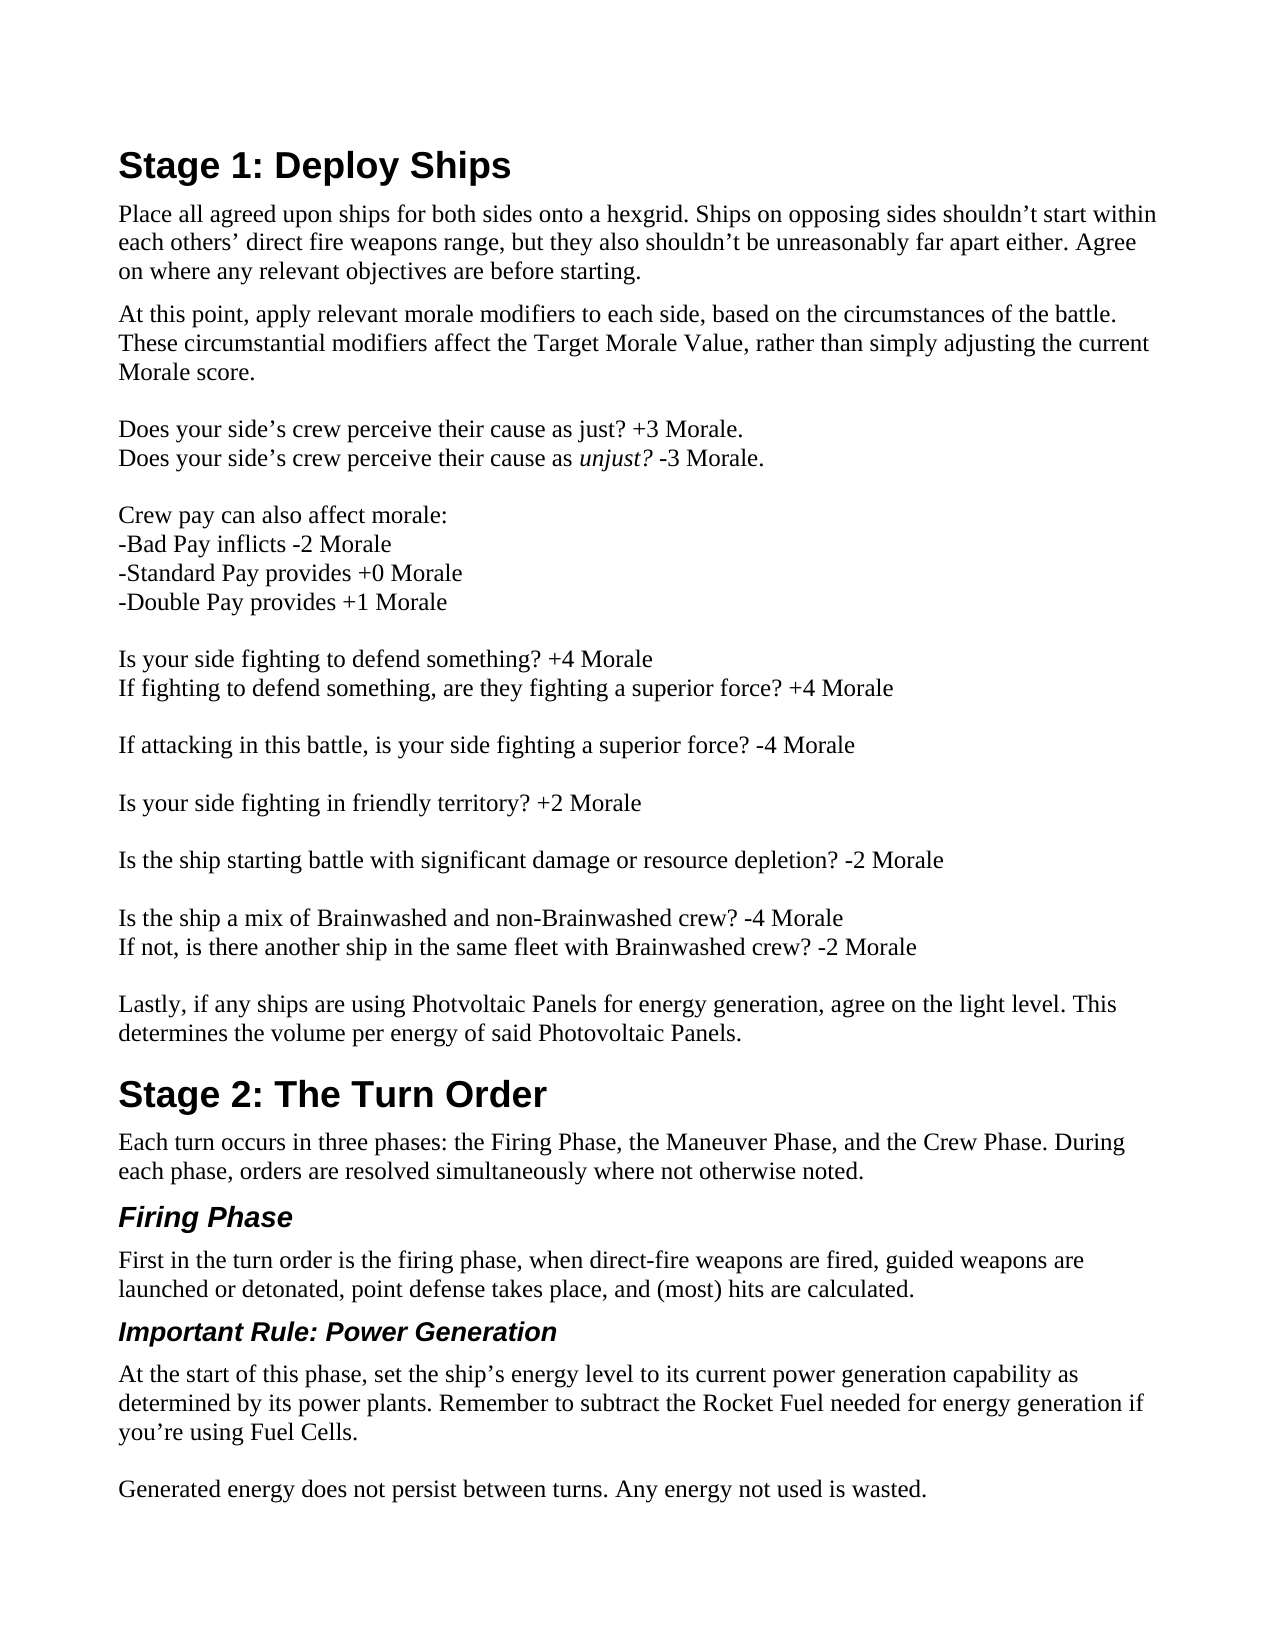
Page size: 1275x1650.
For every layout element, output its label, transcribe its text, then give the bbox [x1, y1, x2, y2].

text Is the ship a mix of Brainwashed and non-Brainwashed crew? -4 Morale If not, is there another ship in the same fleet with Brainwashed crew? -2 Morale [118, 903, 1157, 961]
text Place all agreed upon ships for both sides onto a hexgrid. Ships on opposing sides shouldn’t start within each others’ direct fire weapons range, but they also shouldn’t be unreasonably far apart either. Agree on where any relevant objectives are before starting. [118, 199, 1157, 285]
subtitle Stage 1: Deploy Ships [118, 143, 1157, 186]
text At this point, apply relevant morale modifiers to each side, based on the circumstances of the battle. These circumstantial modifiers affect the Target Morale Value, rather than simply adjusting the current Morale score. Does your side’s crew perceive their cause as just? +3 Morale. [118, 299, 1157, 443]
text Does your side’s crew perceive their cause as unjust? -3 Morale. Crew pay can also affect morale: -Bad Pay inflicts -2 Morale -Standard Pay provides +0 Morale -Double Pay provides +1 Morale [118, 443, 1157, 616]
text Is your side fighting in friendly territory? +2 Morale [118, 788, 1157, 817]
text Is the ship starting battle with significant damage or resource depletion? -2 Morale [118, 846, 1157, 874]
subtitle Stage 2: The Turn Order [118, 1072, 1157, 1115]
text Lastly, if any ships are using Photvoltaic Panels for energy generation, agree on the light level. This determines the volume per energy of said Photovoltaic Panels. [118, 989, 1157, 1047]
text First in the turn order is the firing phase, when direct-fire weapons are fired, guided weapons are launched or detonated, point defense takes place, and (most) hits are calculated. [118, 1246, 1157, 1303]
subtitle Important Rule: Power Generation [118, 1316, 1157, 1347]
text If attacking in this battle, is your side fighting a superior force? -4 Morale [118, 731, 1157, 759]
text Generated energy does not persist between turns. Any energy not used is wasted. [118, 1474, 1157, 1503]
text Is your side fighting to defend something? +4 Morale If fighting to defend something, are they fighting a superior force? +4 Morale [118, 644, 1157, 702]
subtitle Firing Phase [118, 1199, 1157, 1233]
text Each turn occurs in three phases: the Firing Phase, the Maneuver Phase, and the Crew Phase. During each phase, orders are resolved simultaneously where not otherwise noted. [118, 1127, 1157, 1185]
text At the start of this phase, set the ship’s energy level to its current power generation capability as determined by its power plants. Remember to subtract the Rocket Fuel needed for energy generation if you’re using Fuel Cells. [118, 1359, 1157, 1446]
